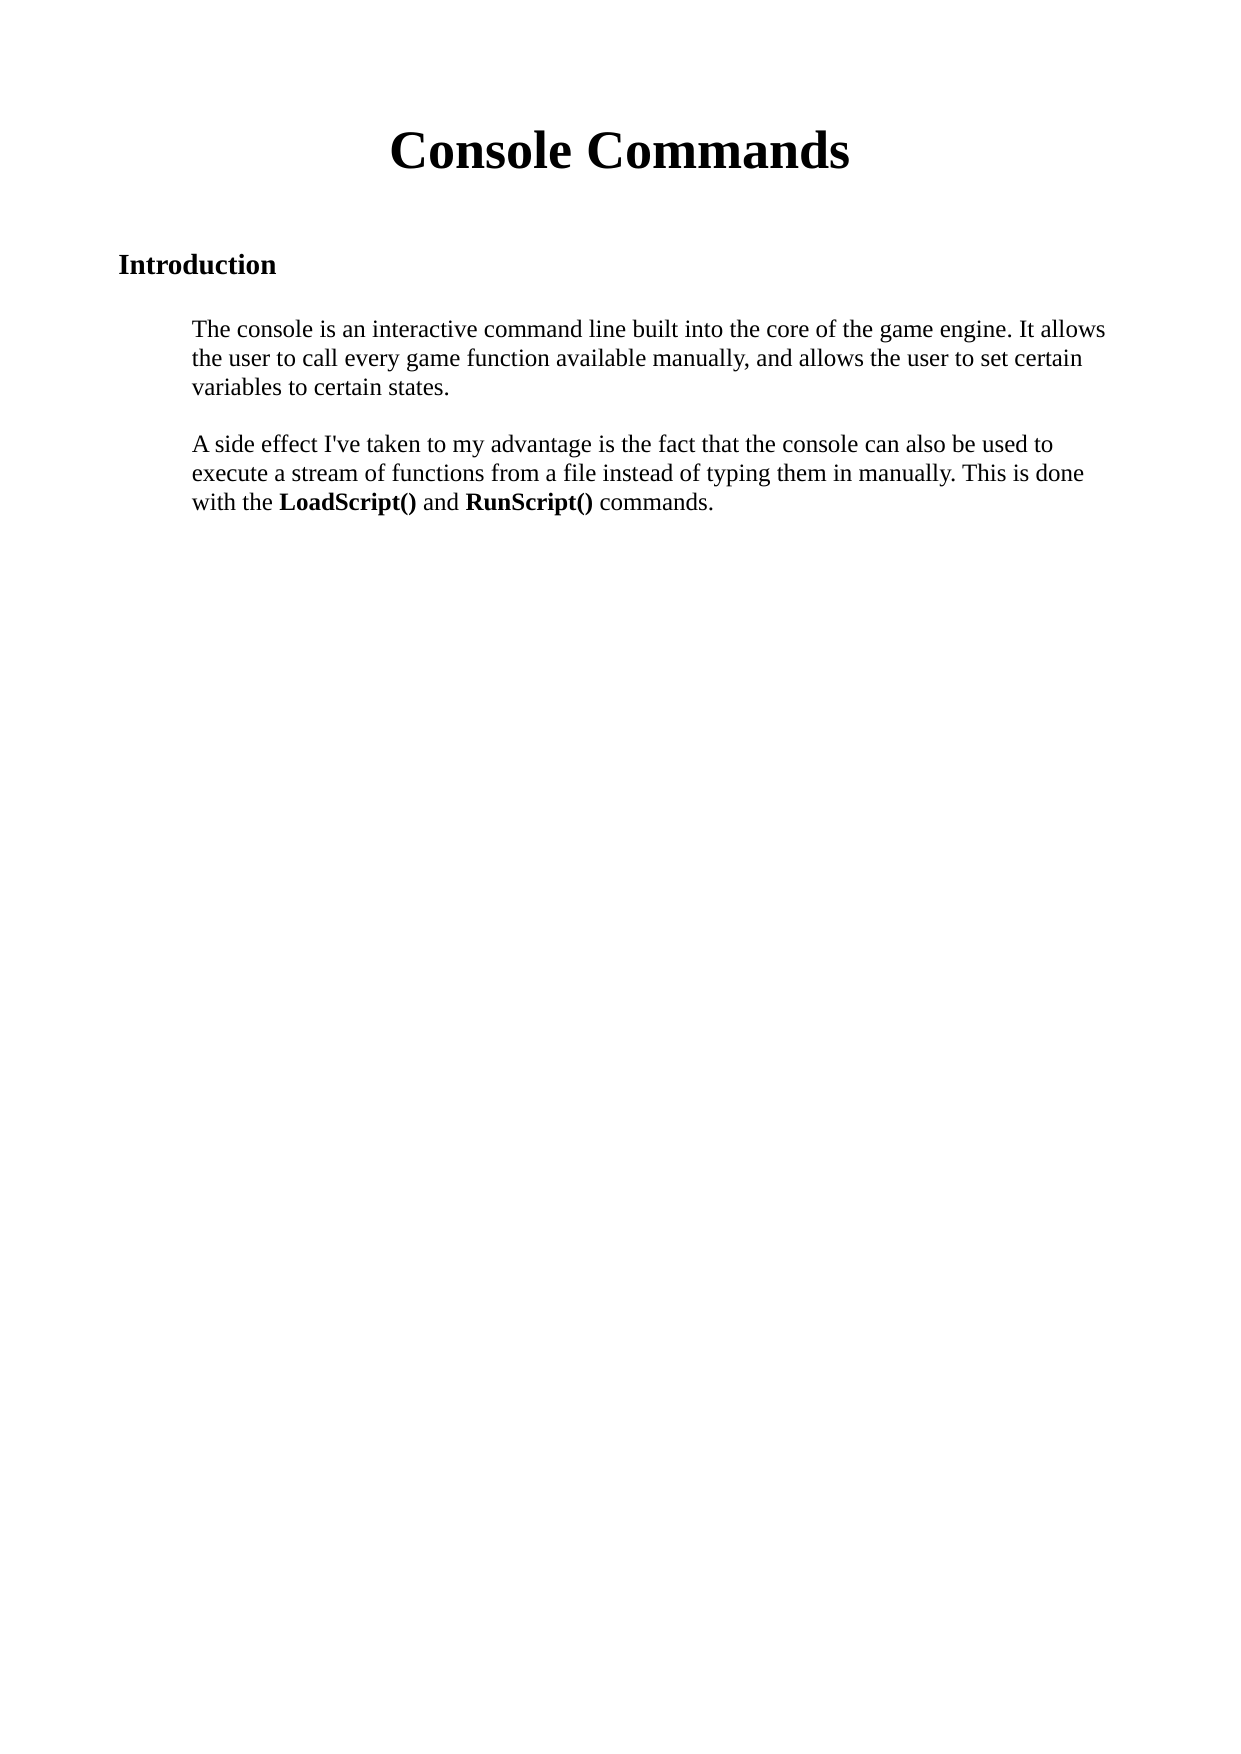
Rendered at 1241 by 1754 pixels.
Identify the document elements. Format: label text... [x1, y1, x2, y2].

text The console is an interactive command line built into the core of the game engine. It allows the user to call every game function available manually, and allows the user to set certain variables to certain states. [192, 314, 1122, 401]
text A side effect I've taken to my advantage is the fact that the console can also be used to execute a stream of functions from a file instead of typing them in manually. This is done with the LoadScript() and RunScript() commands. [192, 429, 1122, 516]
text Introduction [118, 247, 1122, 281]
text Console Commands [118, 118, 1122, 180]
